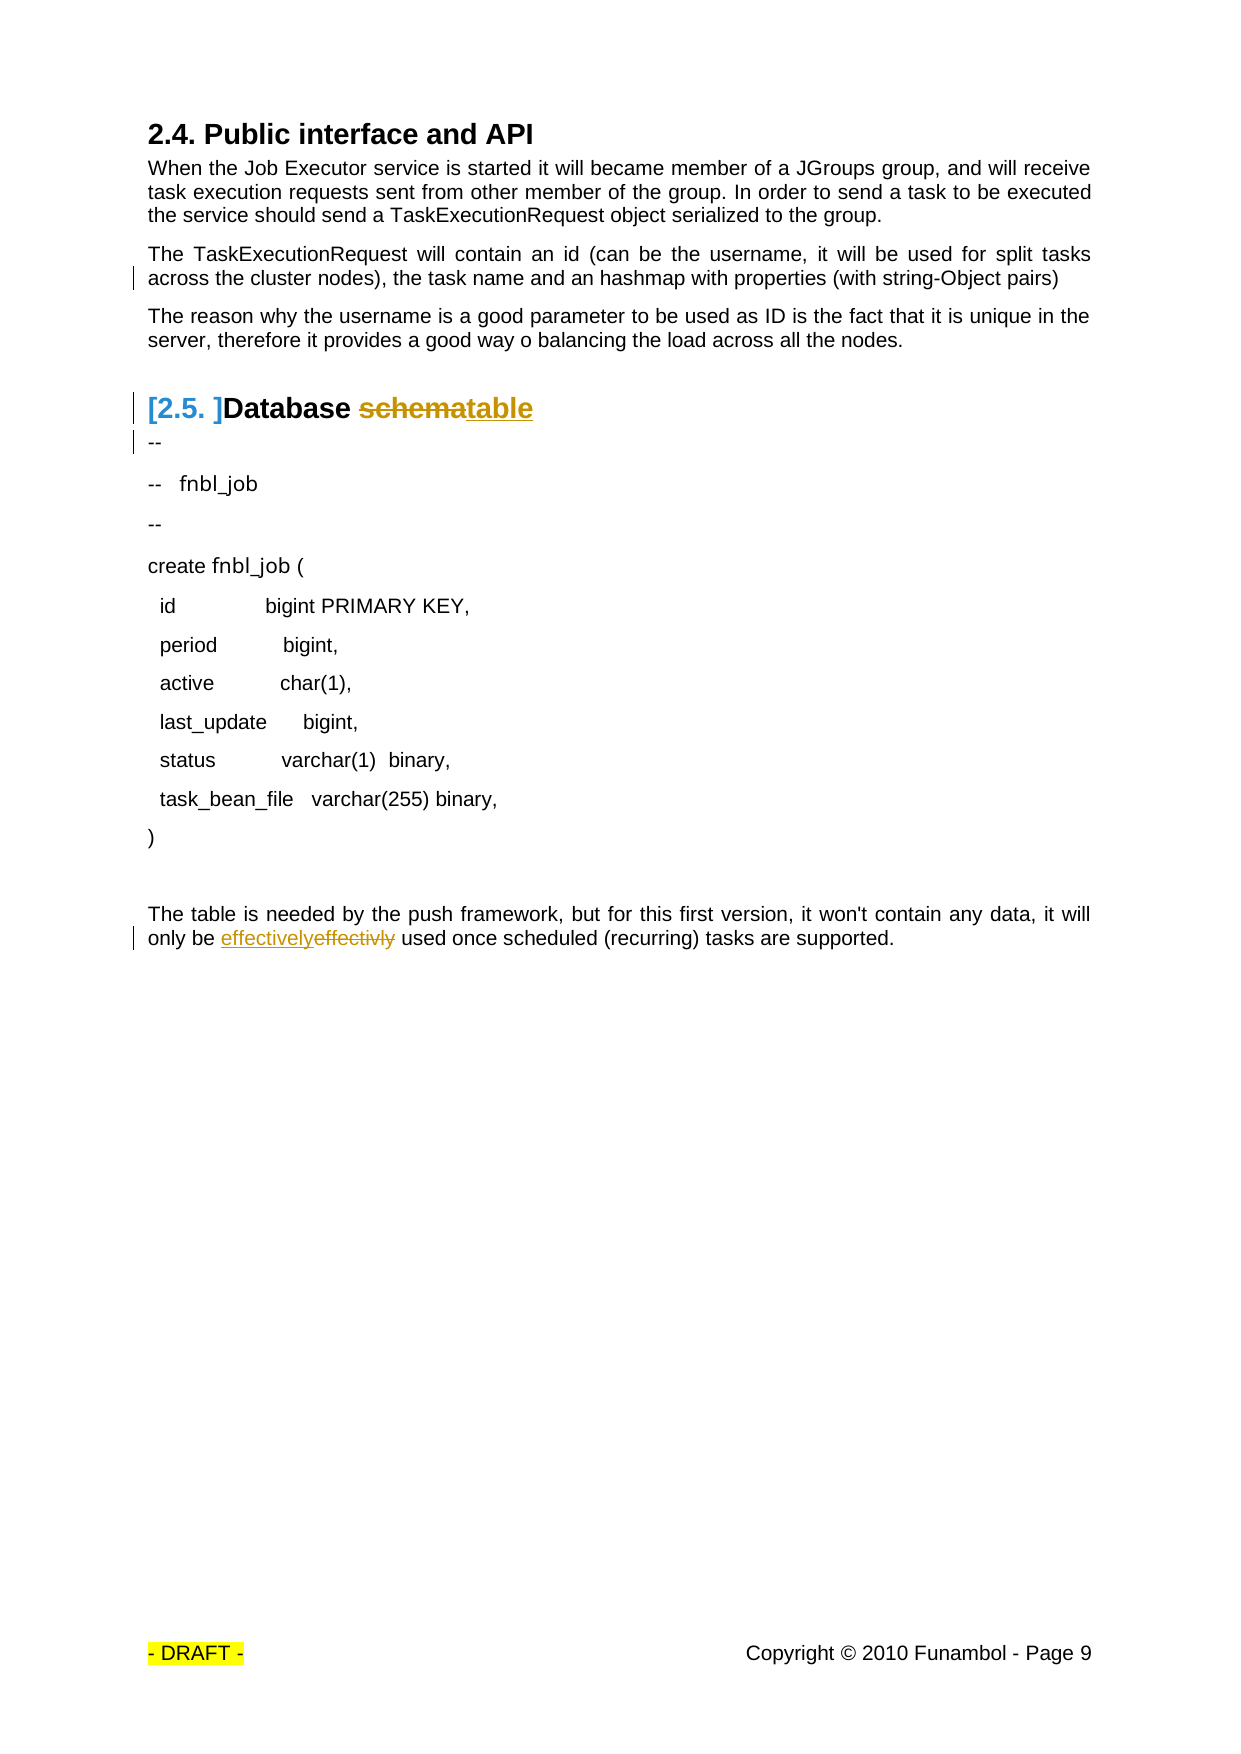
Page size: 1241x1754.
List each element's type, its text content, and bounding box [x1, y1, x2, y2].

text status varchar(1) binary, [148, 749, 1093, 772]
subtitle Public interface and API [148, 118, 1093, 151]
text last_update bigint, [148, 710, 1093, 734]
text -- fnbl_job [148, 469, 1093, 497]
text The reason why the username is a good parameter to be used as ID is the fact that it is unique in the server, therefore it provides a good way o balancing the load across all the nodes. [148, 304, 1093, 352]
text When the Job Executor service is started it will became member of a JGroups group, and will receive task execution requests sent from other member of the group. In order to send a task to be executed the service should send a TaskExecutionRequest object serialized to the group. [148, 157, 1093, 227]
text -- [148, 512, 1093, 536]
text task_bean_file varchar(255) binary, [148, 787, 1093, 811]
text period bigint, [148, 633, 1093, 657]
subtitle Database table [148, 392, 1093, 424]
text ) [148, 826, 1093, 849]
text create fnbl_job ( [148, 551, 1093, 579]
text The TaskExecutionRequest will contain an id (can be the username, it will be used for split tasks across the cluster nodes), the task name and an hashmap with properties (with string-Object pairs) [148, 242, 1093, 289]
text The table is needed by the push framework, but for this first version, it won't contain any data, it will only be effectively used once scheduled (recurring) tasks are supported. [148, 903, 1093, 950]
text -- [148, 430, 1093, 454]
text id bigint PRIMARY KEY, [148, 594, 1093, 618]
text active char(1), [148, 672, 1093, 695]
